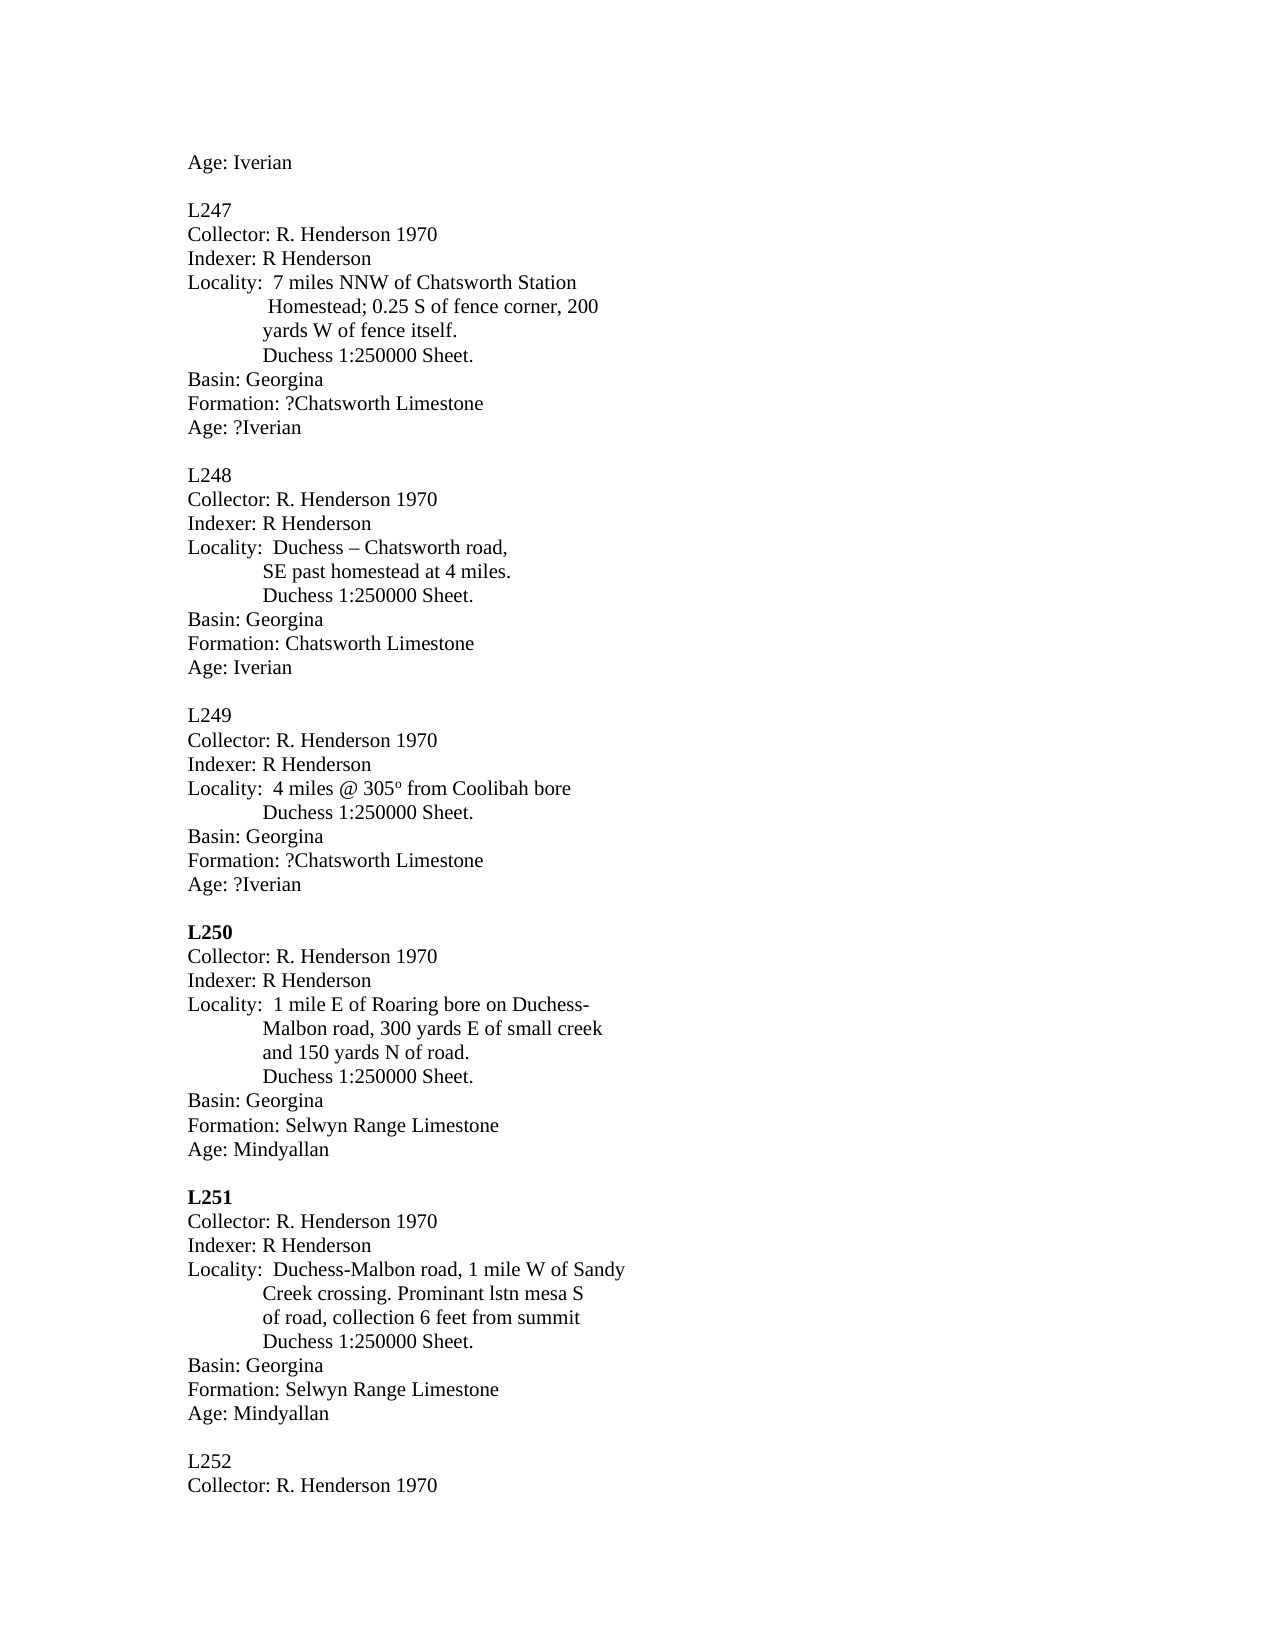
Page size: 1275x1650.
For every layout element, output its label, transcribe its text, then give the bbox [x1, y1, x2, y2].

text Age: Iverian [187, 150, 1087, 174]
text Age: ?Iverian [187, 872, 1087, 896]
text Locality: 7 miles NNW of Chatsworth Station [187, 270, 1087, 294]
text Basin: Georgina [187, 1088, 1087, 1112]
text L249 [187, 703, 1087, 727]
text Locality: Duchess-Malbon road, 1 mile W of Sandy [187, 1257, 1087, 1281]
text Indexer: R Henderson [187, 1233, 1087, 1257]
text Locality: 1 mile E of Roaring bore on Duchess- [187, 992, 1087, 1016]
text Indexer: R Henderson [187, 511, 1087, 535]
text Indexer: R Henderson [187, 246, 1087, 270]
text Collector: R. Henderson 1970 [187, 1473, 1087, 1497]
text L247 [187, 198, 1087, 222]
text Collector: R. Henderson 1970 [187, 1209, 1087, 1233]
text Age: Mindyallan [187, 1401, 1087, 1425]
text L251 [187, 1185, 1087, 1209]
text Formation: Selwyn Range Limestone [187, 1112, 1087, 1137]
text Formation: ?Chatsworth Limestone [187, 848, 1087, 872]
text Locality: 4 miles @ 305o from Coolibah bore [187, 776, 1087, 800]
text Formation: ?Chatsworth Limestone [187, 391, 1087, 415]
text and 150 yards N of road. [187, 1040, 1087, 1064]
text Collector: R. Henderson 1970 [187, 944, 1087, 968]
text Duchess 1:250000 Sheet. [187, 1329, 1087, 1353]
text L248 [187, 463, 1087, 487]
text Homestead; 0.25 S of fence corner, 200 [187, 294, 1087, 318]
text L250 [187, 920, 1087, 944]
text Basin: Georgina [187, 824, 1087, 848]
text Basin: Georgina [187, 1353, 1087, 1377]
text Duchess 1:250000 Sheet. [187, 1064, 1087, 1088]
text Basin: Georgina [187, 607, 1087, 631]
text Duchess 1:250000 Sheet. [187, 583, 1087, 607]
text Duchess 1:250000 Sheet. [187, 342, 1087, 367]
text Basin: Georgina [187, 367, 1087, 391]
text Collector: R. Henderson 1970 [187, 222, 1087, 246]
text Duchess 1:250000 Sheet. [187, 800, 1087, 824]
text Formation: Chatsworth Limestone [187, 631, 1087, 655]
text Collector: R. Henderson 1970 [187, 487, 1087, 511]
text Indexer: R Henderson [187, 752, 1087, 776]
text Creek crossing. Prominant lstn mesa S [187, 1281, 1087, 1305]
text of road, collection 6 feet from summit [187, 1305, 1087, 1329]
text SE past homestead at 4 miles. [187, 559, 1087, 583]
text Collector: R. Henderson 1970 [187, 727, 1087, 752]
text Formation: Selwyn Range Limestone [187, 1377, 1087, 1401]
text Locality: Duchess – Chatsworth road, [187, 535, 1087, 559]
text Age: Mindyallan [187, 1137, 1087, 1161]
text yards W of fence itself. [187, 318, 1087, 342]
text Indexer: R Henderson [187, 968, 1087, 992]
text Malbon road, 300 yards E of small creek [187, 1016, 1087, 1040]
text Age: ?Iverian [187, 415, 1087, 439]
text Age: Iverian [187, 655, 1087, 679]
text L252 [187, 1449, 1087, 1473]
